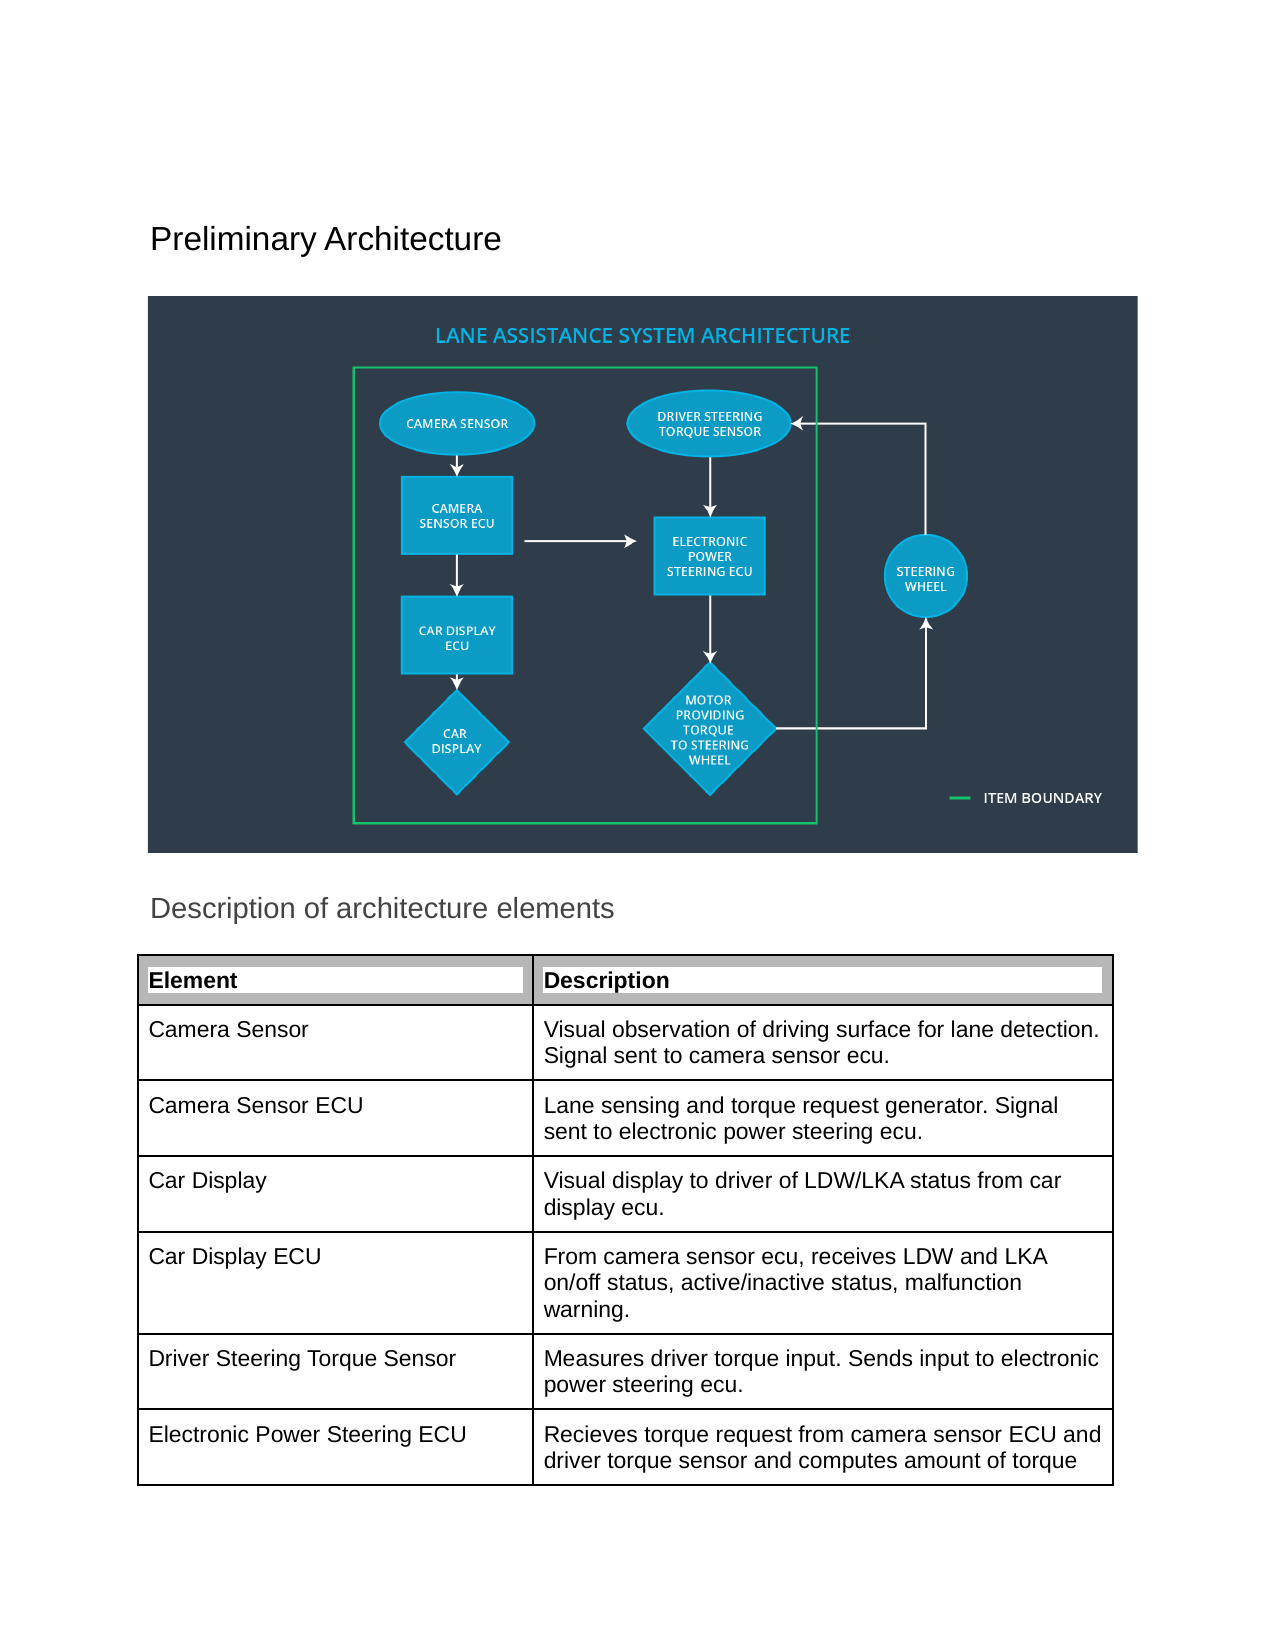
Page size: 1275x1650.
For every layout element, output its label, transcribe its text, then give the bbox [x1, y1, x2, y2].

table_cell Recieves torque request from camera sensor ECU and driver torque sensor and computes amount of torque [534, 1410, 1112, 1484]
table_cell Car Display ECU [139, 1233, 532, 1332]
table_cell Car Display [139, 1157, 532, 1231]
subtitle Preliminary Architecture [150, 219, 1125, 257]
table_cell Camera Sensor [139, 1006, 532, 1079]
table_header Element [139, 956, 532, 1004]
table_cell From camera sensor ecu, receives LDW and LKA on/off status, active/inactive status, malfunction warning. [534, 1233, 1112, 1332]
table_cell Driver Steering Torque Sensor [139, 1335, 532, 1408]
table_cell Measures driver torque input. Sends input to electronic power steering ecu. [534, 1335, 1112, 1408]
table_cell Electronic Power Steering ECU [139, 1410, 532, 1484]
table_cell Visual display to driver of LDW/LKA status from car display ecu. [534, 1157, 1112, 1231]
table_cell Visual observation of driving surface for lane detection. Signal sent to camera sensor ecu. [534, 1006, 1112, 1079]
table_cell Lane sensing and torque request generator. Signal sent to electronic power steering ecu. [534, 1081, 1112, 1155]
picture [147, 296, 1138, 853]
table_cell Camera Sensor ECU [139, 1081, 532, 1155]
subtitle Description of architecture elements [150, 891, 1125, 924]
table_header Description [534, 956, 1112, 1004]
